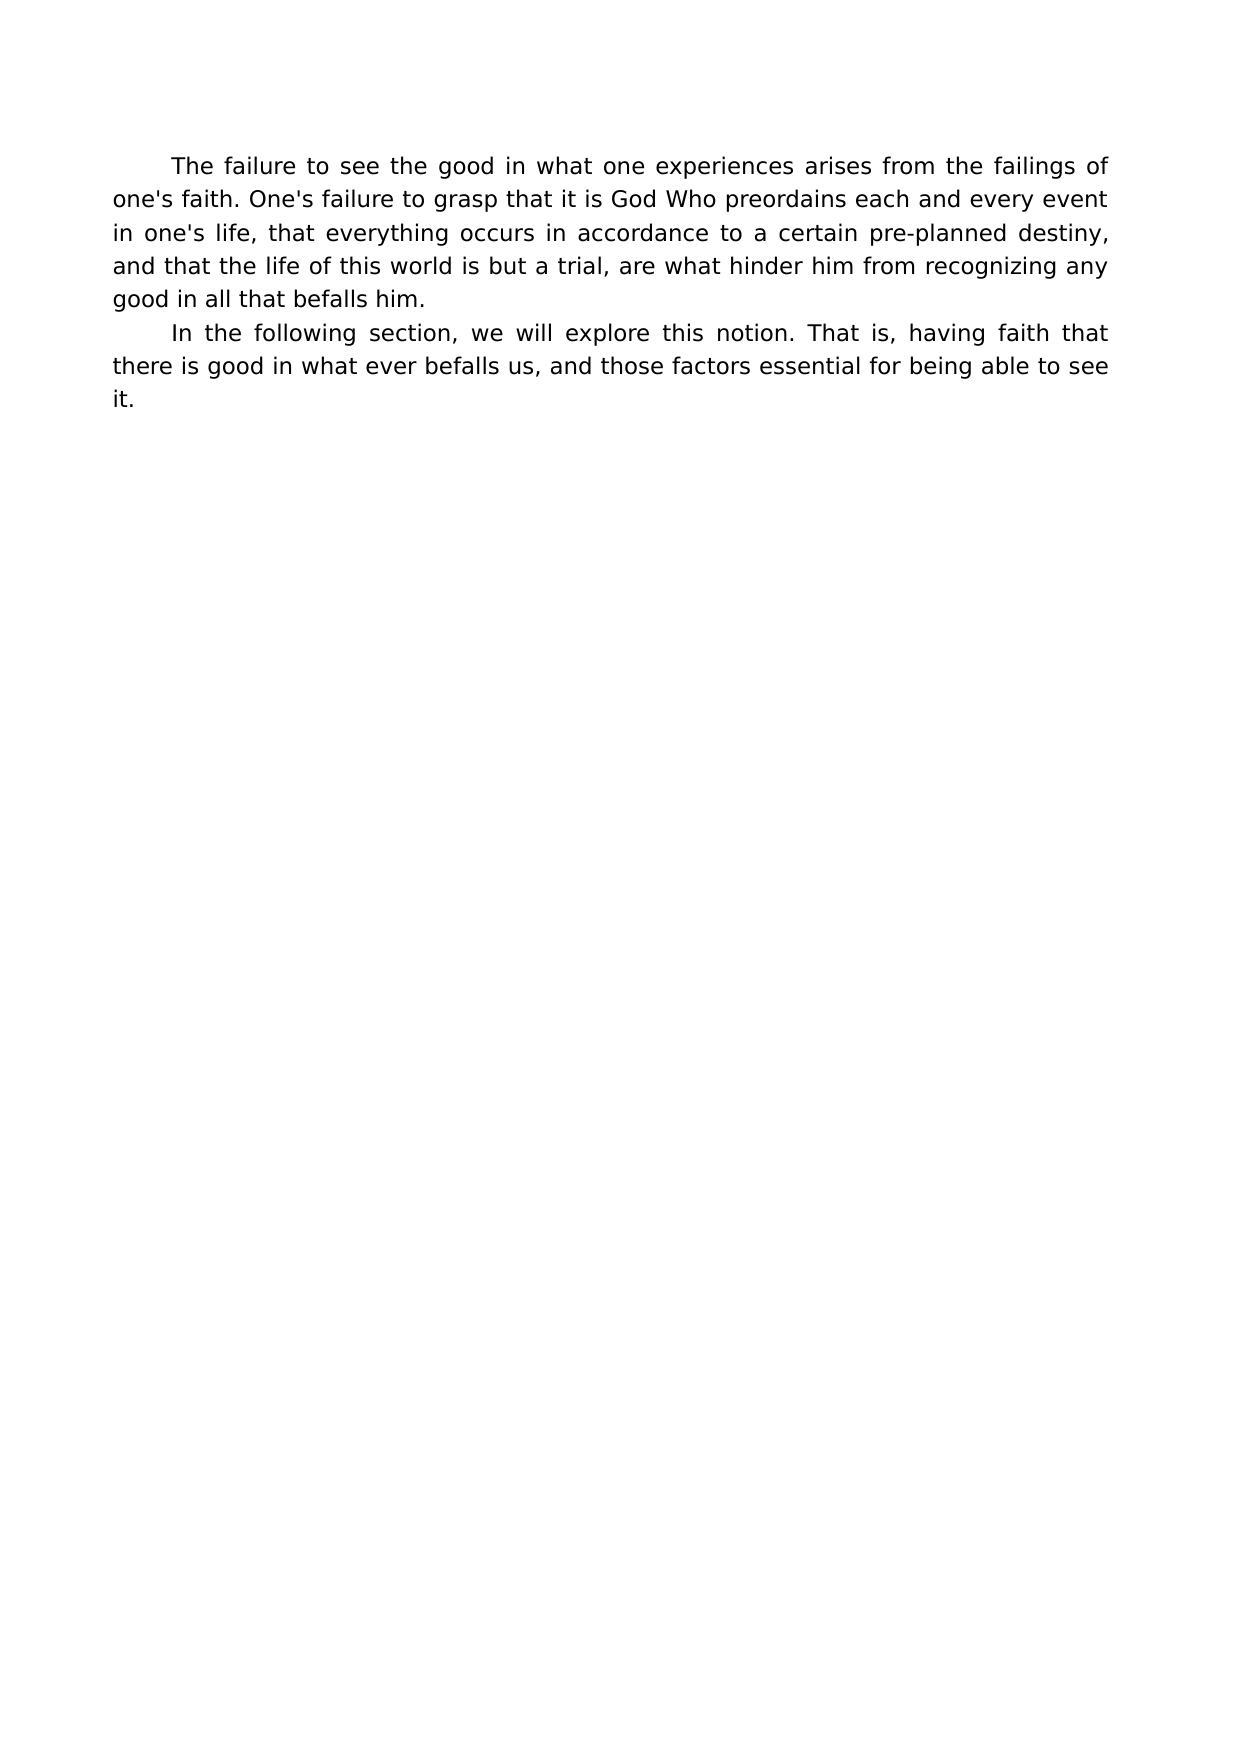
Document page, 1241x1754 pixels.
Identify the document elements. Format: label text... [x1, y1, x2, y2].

text The failure to see the good in what one experiences arises from the failings of one's faith. One's failure to grasp that it is God Who preordains each and every event in one's life, that everything occurs in accordance to a certain pre-planned destiny, and that the life of this world is but a trial, are what hinder him from recognizing any good in all that befalls him. [112, 148, 1110, 314]
text In the following section, we will explore this notion. That is, having faith that there is good in what ever befalls us, and those factors essential for being able to see it. [112, 314, 1110, 414]
